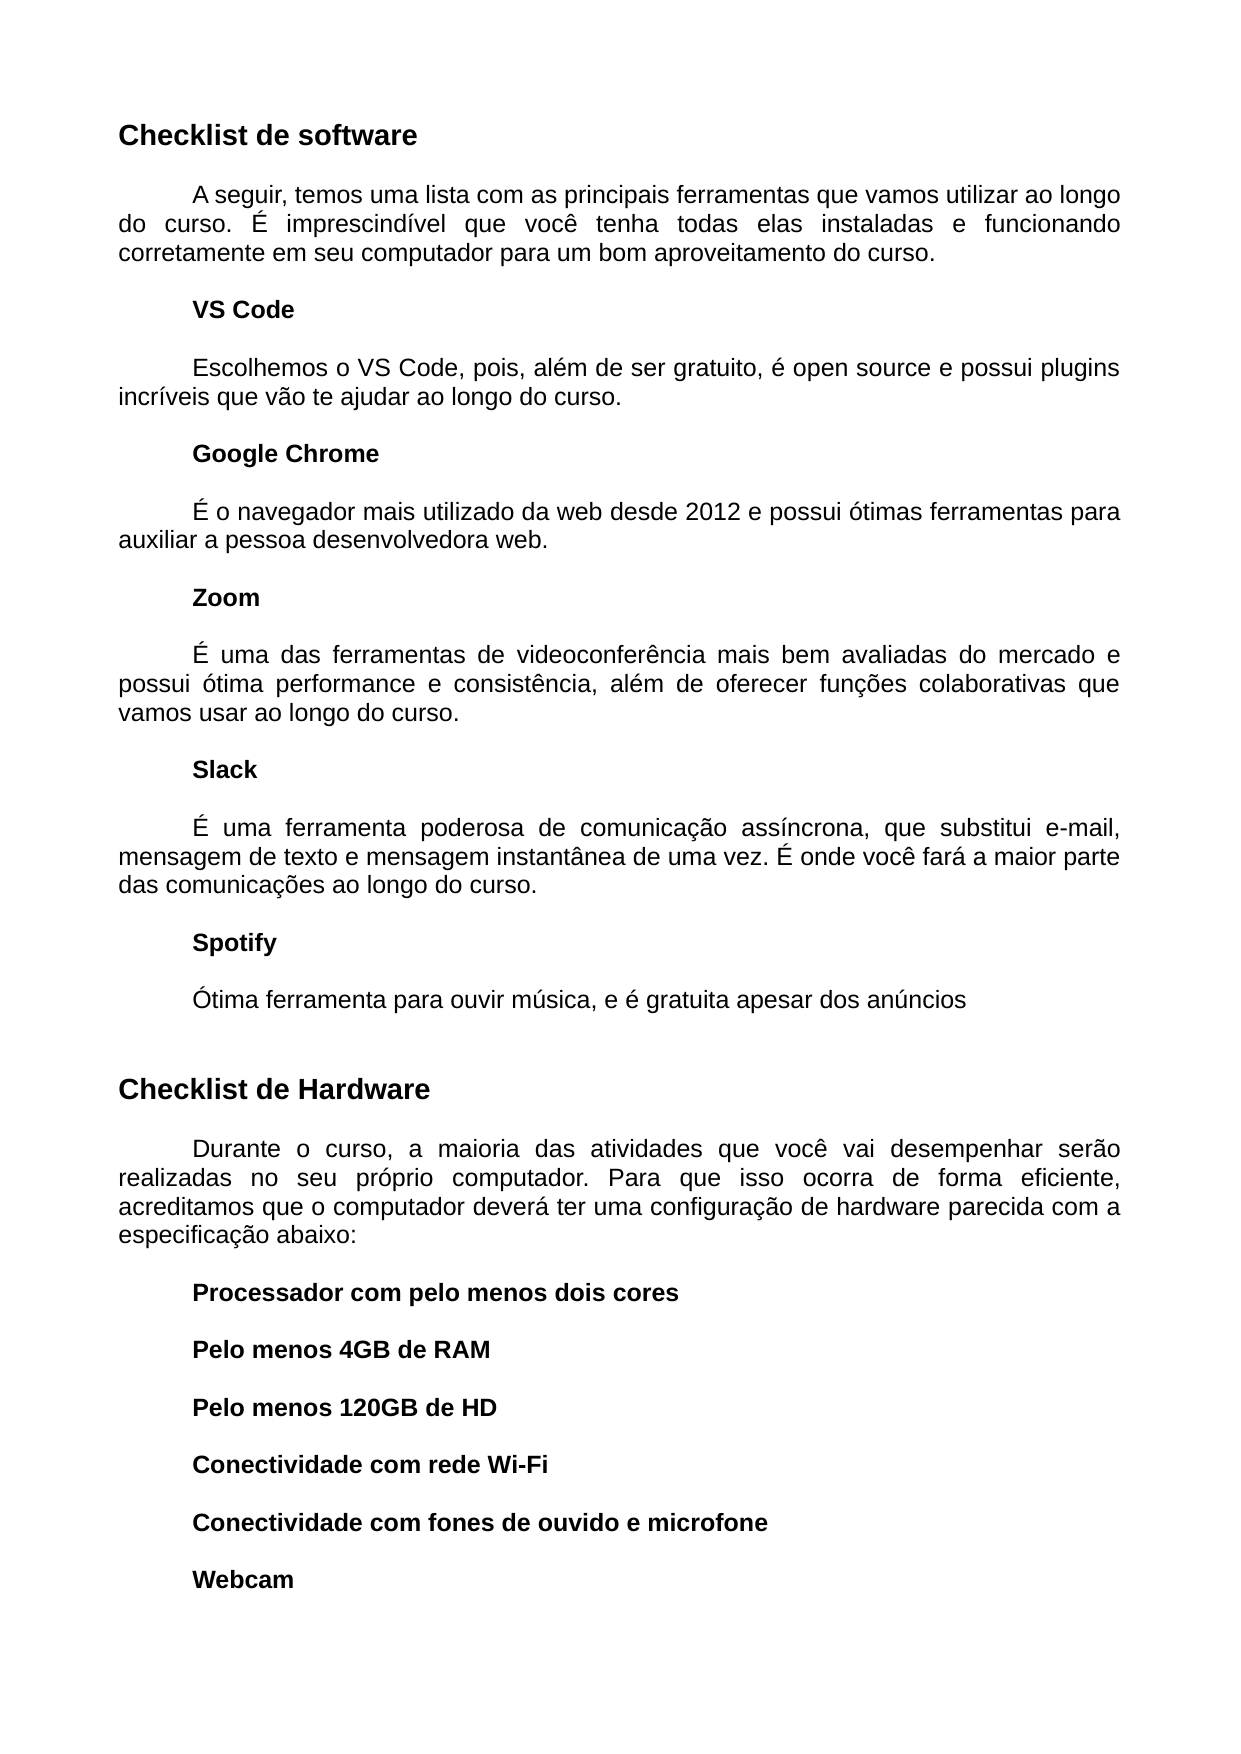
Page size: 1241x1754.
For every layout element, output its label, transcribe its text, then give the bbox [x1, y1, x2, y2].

text A seguir, temos uma lista com as principais ferramentas que vamos utilizar ao longo do curso. É imprescindível que você tenha todas elas instaladas e funcionando corretamente em seu computador para um bom aproveitamento do curso. [118, 180, 1122, 267]
text Conectividade com fones de ouvido e microfone [118, 1508, 1122, 1536]
text Escolhemos o VS Code, pois, além de ser gratuito, é open source e possui plugins incríveis que vão te ajudar ao longo do curso. [118, 353, 1122, 410]
text É o navegador mais utilizado da web desde 2012 e possui ótimas ferramentas para auxiliar a pessoa desenvolvedora web. [118, 497, 1122, 554]
text Processador com pelo menos dois cores [118, 1278, 1122, 1306]
text Slack [118, 755, 1122, 784]
text Ótima ferramenta para ouvir música, e é gratuita apesar dos anúncios [118, 985, 1122, 1014]
text VS Code [118, 295, 1122, 324]
text Durante o curso, a maioria das atividades que você vai desempenhar serão realizadas no seu próprio computador. Para que isso ocorra de forma eficiente, acreditamos que o computador deverá ter uma configuração de hardware parecida com a especificação abaixo: [118, 1134, 1122, 1249]
text Pelo menos 4GB de RAM [118, 1335, 1122, 1364]
text Webcam [118, 1565, 1122, 1594]
text É uma das ferramentas de videoconferência mais bem avaliadas do mercado e possui ótima performance e consistência, além de oferecer funções colaborativas que vamos usar ao longo do curso. [118, 640, 1122, 727]
text Spotify [118, 928, 1122, 957]
text Pelo menos 120GB de HD [118, 1393, 1122, 1421]
text Checklist de software [118, 118, 1122, 152]
text Conectividade com rede Wi-Fi [118, 1450, 1122, 1479]
text Google Chrome [118, 439, 1122, 468]
text Zoom [118, 583, 1122, 612]
text Checklist de Hardware [118, 1072, 1122, 1105]
text É uma ferramenta poderosa de comunicação assíncrona, que substitui e-mail, mensagem de texto e mensagem instantânea de uma vez. É onde você fará a maior parte das comunicações ao longo do curso. [118, 813, 1122, 899]
